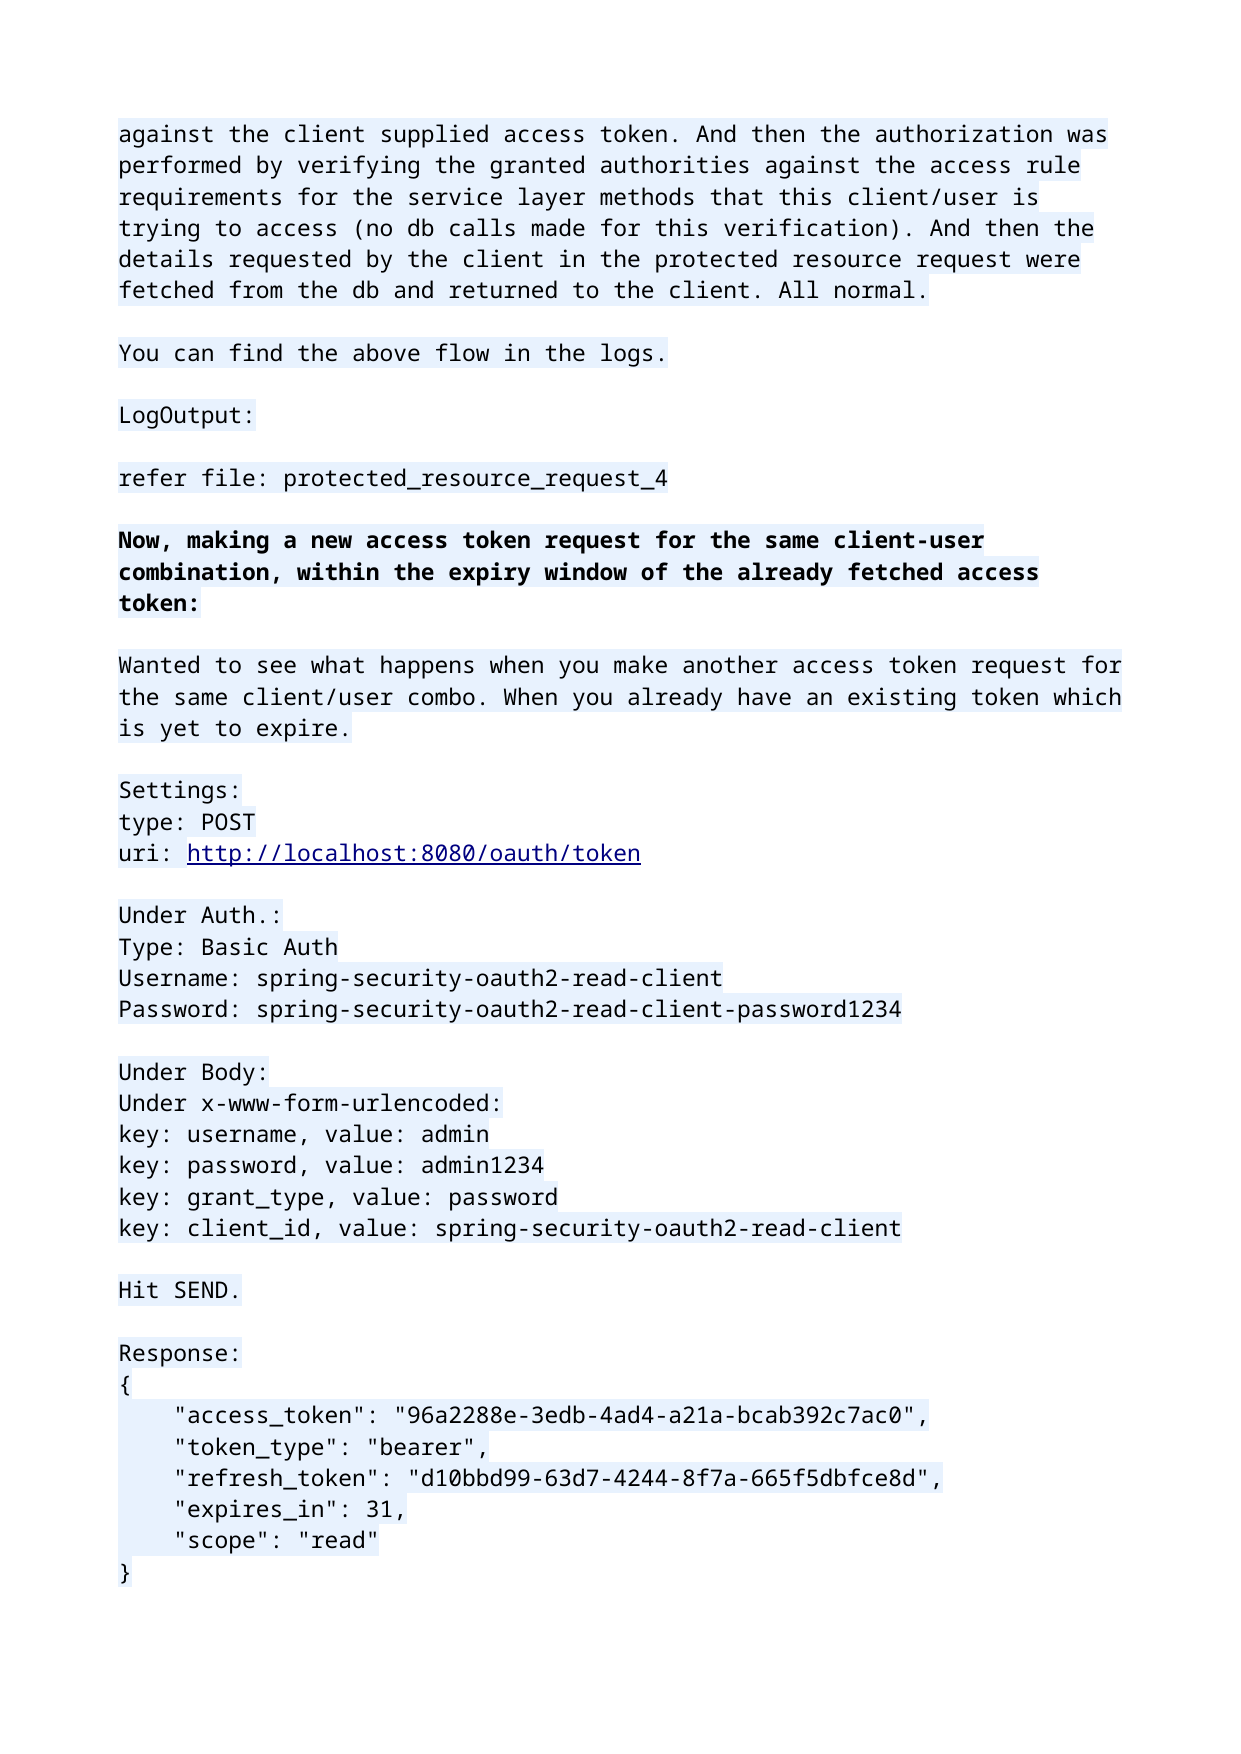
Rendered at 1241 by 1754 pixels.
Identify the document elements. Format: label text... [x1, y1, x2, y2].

text key: client_id, value: spring-security-oauth2-read-client [118, 1212, 1122, 1243]
text key: username, value: admin [118, 1118, 1122, 1149]
text Type: Basic Auth [118, 931, 1122, 962]
text Now, making a new access token request for the same client-user combination, within the expiry window of the already fetched access token: [118, 524, 1122, 618]
text against the client supplied access token. And then the authorization was performed by verifying the granted authorities against the access rule requirements for the service layer methods that this client/user is trying to access (no db calls made for this verification). And then the details requested by the client in the protected resource request were fetched from the db and returned to the client. All normal. [118, 118, 1122, 306]
text Hit SEND. [118, 1274, 1122, 1306]
text "expires_in": 31, [118, 1493, 1122, 1524]
text Username: spring-security-oauth2-read-client [118, 962, 1122, 993]
text "access_token": "96a2288e-3edb-4ad4-a21a-bcab392c7ac0", [118, 1399, 1122, 1431]
text Under Body: [118, 1056, 1122, 1087]
text Under Auth.: [118, 899, 1122, 931]
text type: POST [118, 806, 1122, 837]
text key: grant_type, value: password [118, 1181, 1122, 1212]
text You can find the above flow in the logs. [118, 337, 1122, 368]
text { [118, 1368, 1122, 1399]
text Response: [118, 1337, 1122, 1368]
text LogOutput: [118, 399, 1122, 431]
text key: password, value: admin1234 [118, 1149, 1122, 1181]
text uri: http://localhost:8080/oauth/token [118, 837, 1122, 868]
text Password: spring-security-oauth2-read-client-password1234 [118, 993, 1122, 1024]
text Settings: [118, 774, 1122, 806]
text Wanted to see what happens when you make another access token request for the same client/user combo. When you already have an existing token which is yet to expire. [118, 649, 1122, 743]
text Under x-www-form-urlencoded: [118, 1087, 1122, 1118]
text "scope": "read" [118, 1524, 1122, 1556]
text } [118, 1556, 1122, 1587]
text "token_type": "bearer", [118, 1431, 1122, 1462]
text refer file: protected_resource_request_4 [118, 462, 1122, 493]
text "refresh_token": "d10bbd99-63d7-4244-8f7a-665f5dbfce8d", [118, 1462, 1122, 1493]
